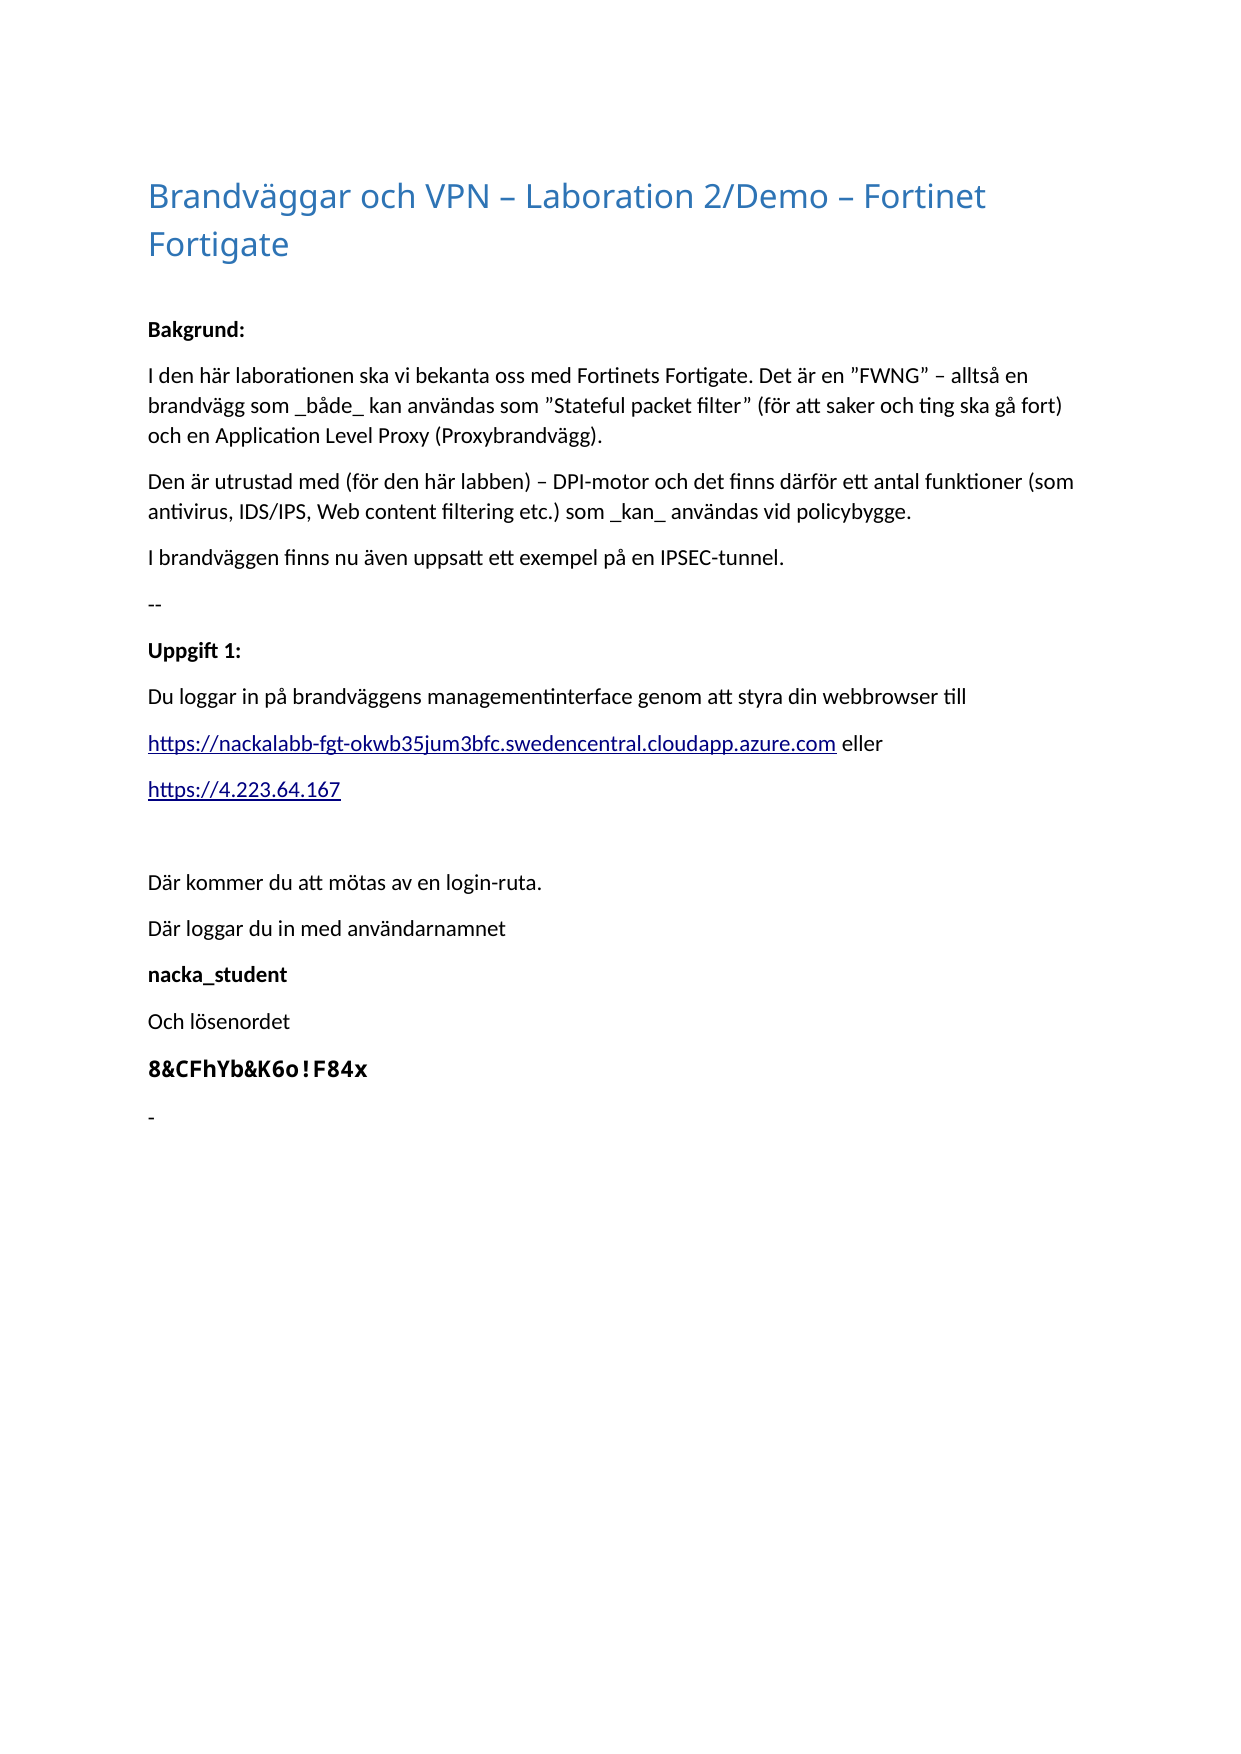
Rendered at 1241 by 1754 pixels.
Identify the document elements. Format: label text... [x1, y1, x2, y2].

subtitle Brandväggar och VPN – Laboration 2/Demo – Fortinet Fortigate [148, 173, 1093, 266]
text Uppgift 1: [148, 636, 1093, 664]
text https://nackalabb-fgt-okwb35jum3bfc.swedencentral.cloudapp.azure.com eller [148, 729, 1093, 757]
text Du loggar in på brandväggens managementinterface genom att styra din webbrowser till [148, 682, 1093, 710]
text Den är utrustad med (för den här labben) – DPI-motor och det finns därför ett antal funktioner (som antivirus, IDS/IPS, Web content filtering etc.) som _kan_ användas vid policybygge. [148, 467, 1093, 525]
text 8&CFhYb&K6o!F84x [148, 1053, 1093, 1084]
text Där kommer du att mötas av en login-ruta. [148, 868, 1093, 896]
text Och lösenordet [148, 1007, 1093, 1035]
text Där loggar du in med användarnamnet [148, 914, 1093, 942]
text -- [148, 590, 1093, 618]
text https://4.223.64.167 [148, 775, 1093, 803]
text - [148, 1103, 1093, 1131]
text Bakgrund: [148, 315, 1093, 343]
text I brandväggen finns nu även uppsatt ett exempel på en IPSEC-tunnel. [148, 543, 1093, 571]
text I den här laborationen ska vi bekanta oss med Fortinets Fortigate. Det är en ”FWNG” – alltså en brandvägg som _både_ kan användas som ”Stateful packet filter” (för att saker och ting ska gå fort) och en Application Level Proxy (Proxybrandvägg). [148, 362, 1093, 449]
text nacka_student [148, 961, 1093, 988]
